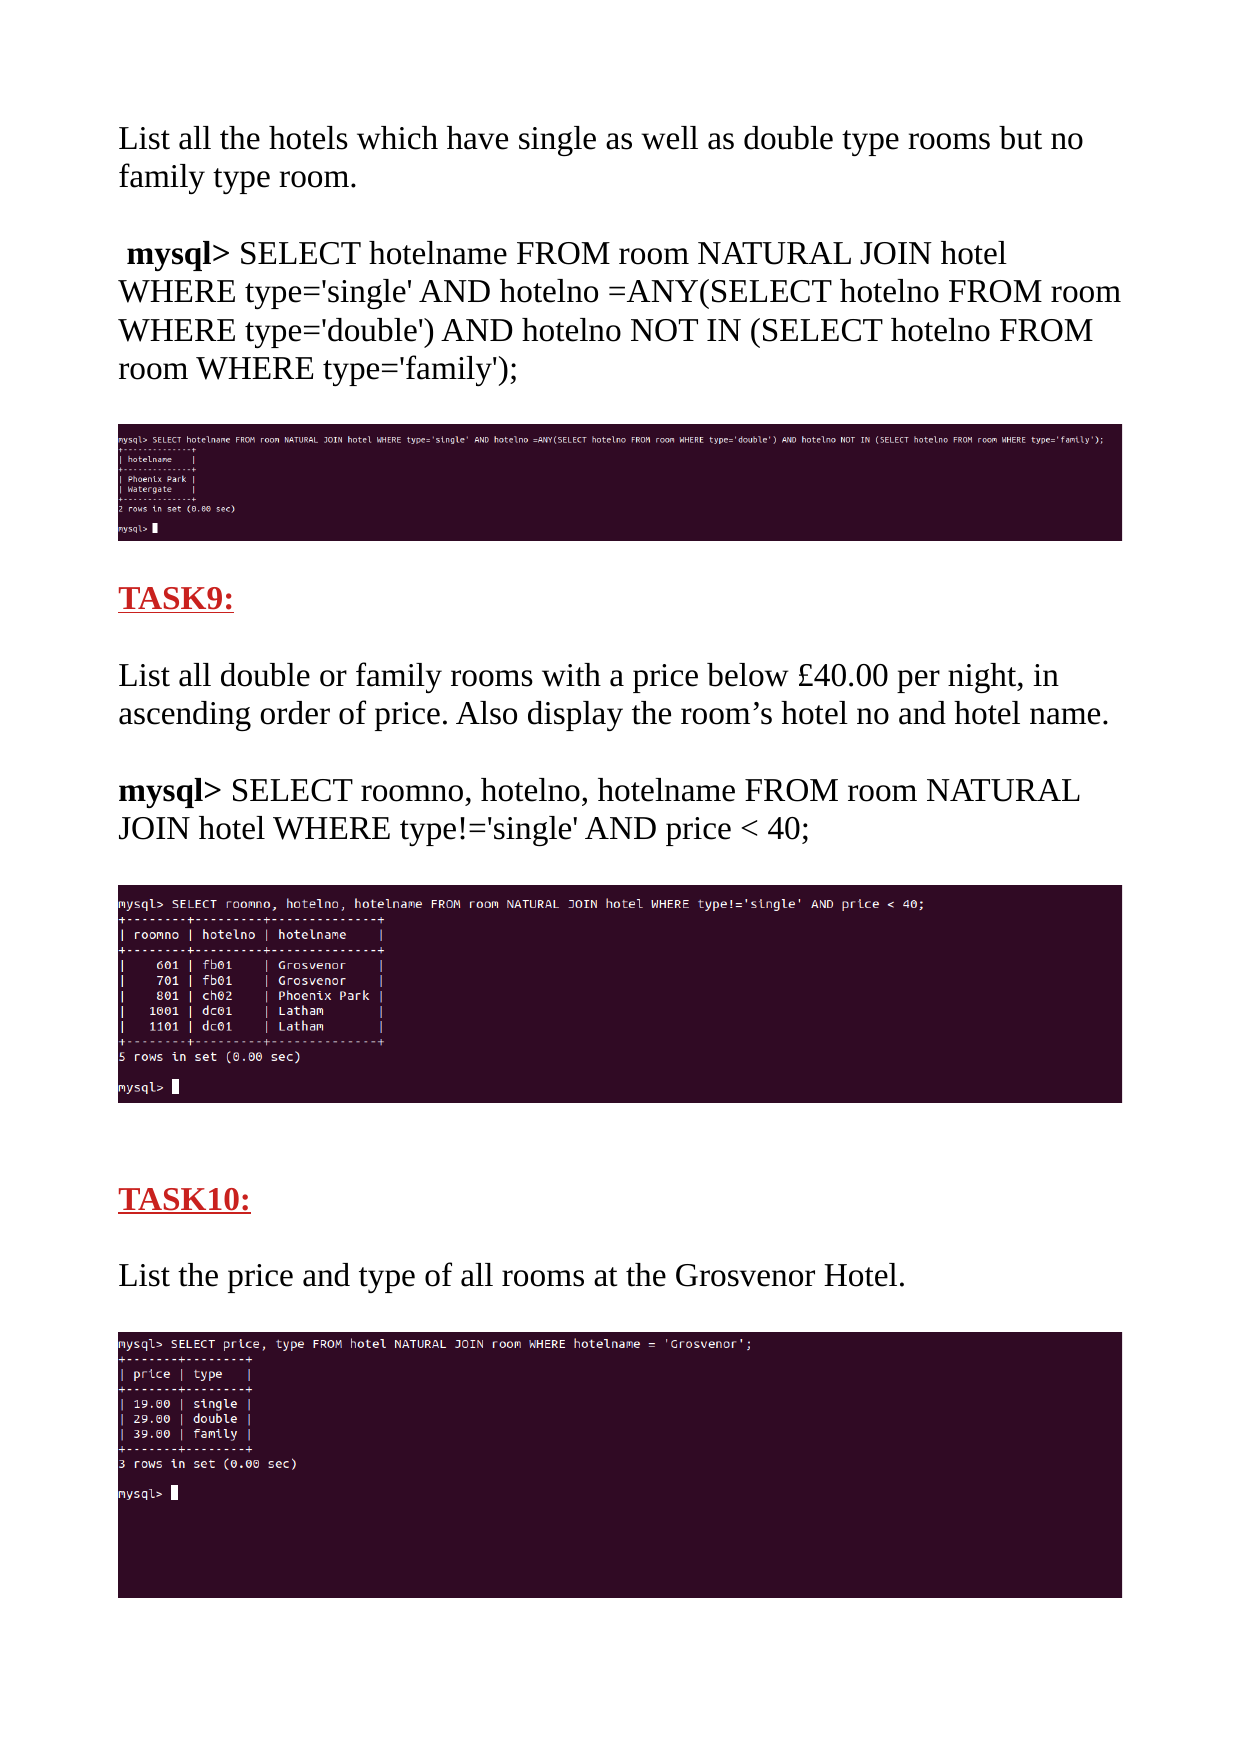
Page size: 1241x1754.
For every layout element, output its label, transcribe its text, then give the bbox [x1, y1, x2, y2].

text List all double or family rooms with a price below £40.00 per night, in ascending order of price. Also display the room’s hotel no and hotel name. [118, 655, 1122, 732]
text List the price and type of all rooms at the Grosvenor Hotel. [118, 1256, 1122, 1294]
picture [118, 424, 1123, 541]
text mysql> SELECT roomno, hotelno, hotelname FROM room NATURAL JOIN hotel WHERE type!='single' AND price < 40; [118, 770, 1122, 847]
picture [118, 1332, 1123, 1598]
picture [118, 885, 1123, 1103]
text mysql> SELECT hotelname FROM room NATURAL JOIN hotel WHERE type='single' AND hotelno =ANY(SELECT hotelno FROM room WHERE type='double') AND hotelno NOT IN (SELECT hotelno FROM room WHERE type='family'); [118, 233, 1122, 386]
text List all the hotels which have single as well as double type rooms but no family type room. [118, 118, 1122, 195]
text TASK10: [118, 1179, 1122, 1217]
text TASK9: [118, 578, 1122, 617]
